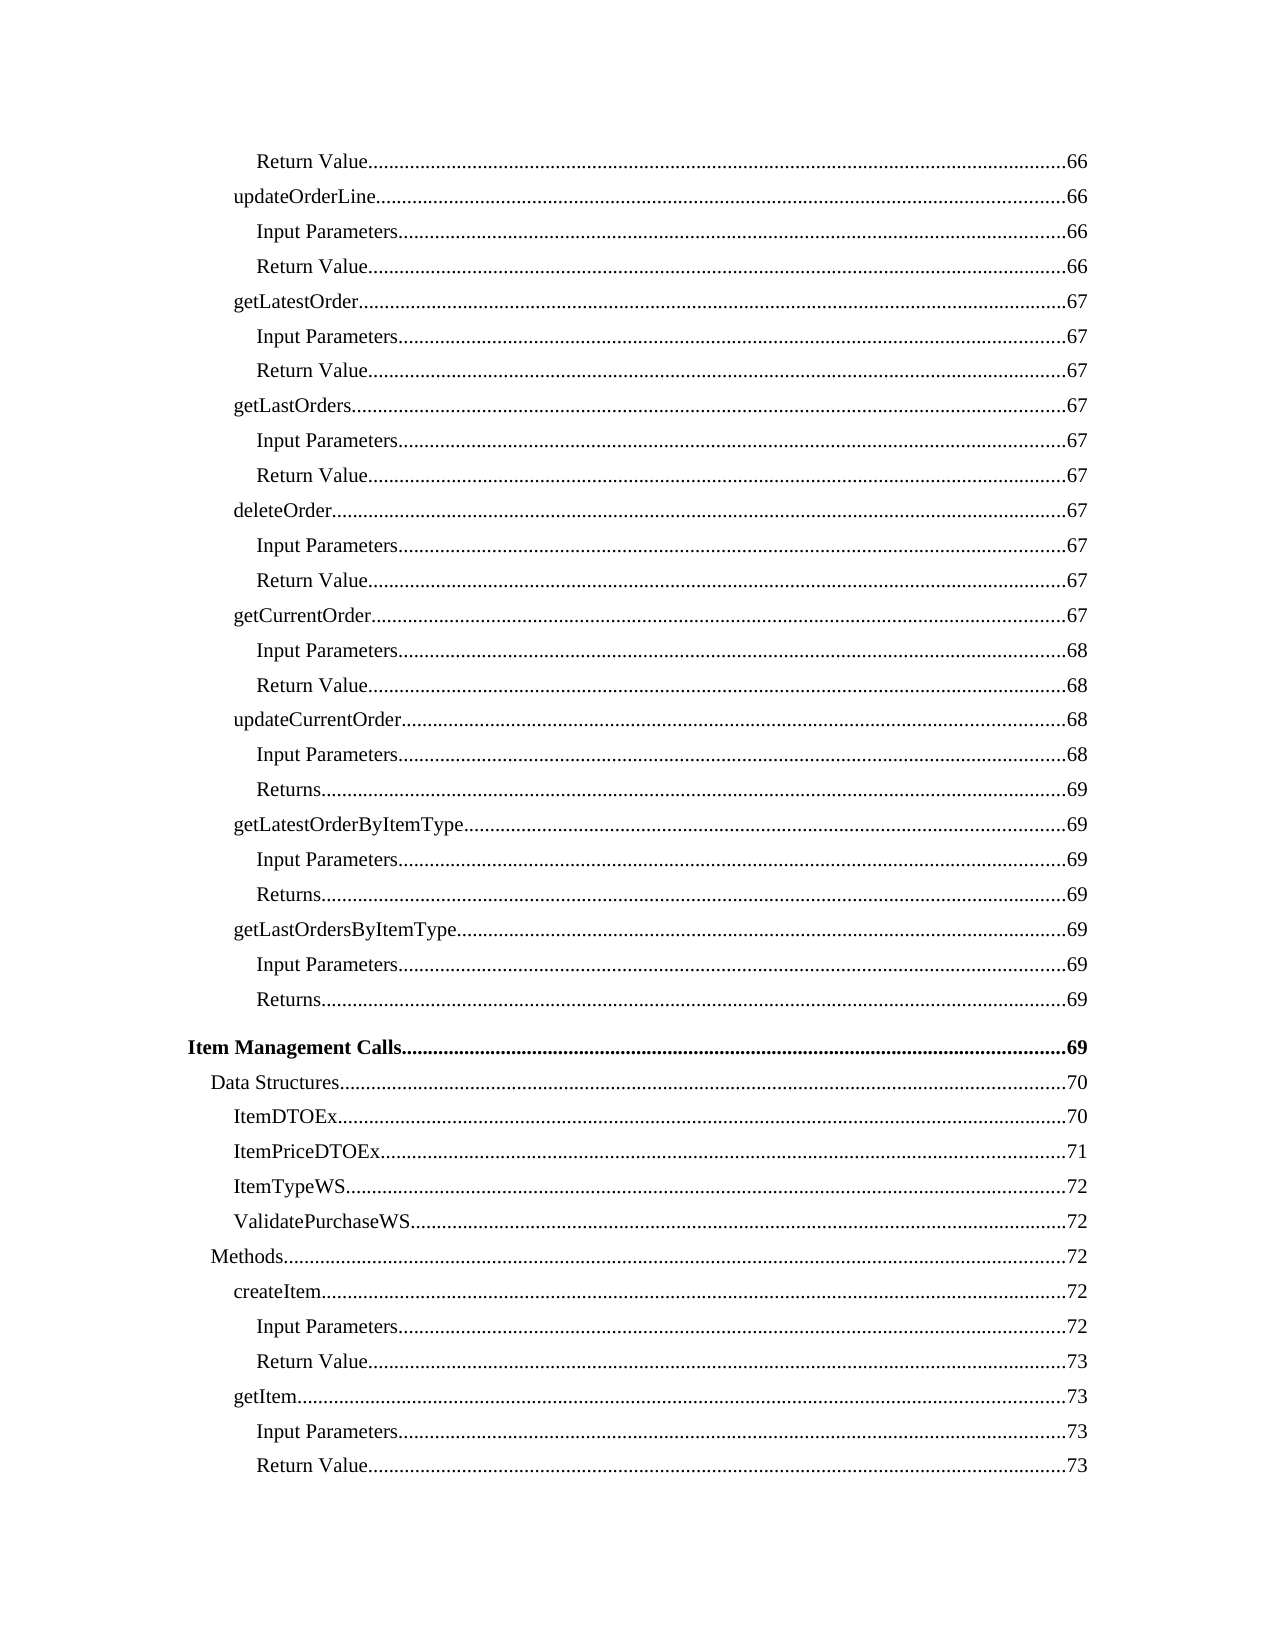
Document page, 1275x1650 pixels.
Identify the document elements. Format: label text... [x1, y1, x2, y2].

text getLatestOrder 67 [233, 289, 1087, 313]
text updateCurrentOrder 68 [233, 708, 1087, 731]
text Methods 72 [210, 1245, 1087, 1268]
text Input Parameters 73 [256, 1419, 1087, 1443]
text Return Value 67 [256, 359, 1087, 382]
text ItemTypeWS 72 [233, 1175, 1087, 1198]
text Return Value 73 [256, 1350, 1087, 1373]
text ItemPriceDTOEx 71 [233, 1140, 1087, 1163]
text Return Value 73 [256, 1454, 1087, 1477]
text Input Parameters 68 [256, 638, 1087, 662]
text Return Value 67 [256, 569, 1087, 592]
text Input Parameters 69 [256, 953, 1087, 976]
text ValidatePurchaseWS 72 [233, 1210, 1087, 1233]
text Data Structures 70 [210, 1071, 1087, 1094]
text Input Parameters 67 [256, 324, 1087, 348]
text updateOrderLine 66 [233, 185, 1087, 208]
text Return Value 67 [256, 464, 1087, 487]
text deleteOrder 67 [233, 499, 1087, 522]
text Return Value 66 [256, 150, 1087, 173]
text Return Value 68 [256, 673, 1087, 697]
text Item Management Calls 69 [187, 1036, 1087, 1059]
text Input Parameters 68 [256, 743, 1087, 766]
text getLastOrders 67 [233, 394, 1087, 417]
text Return Value 66 [256, 255, 1087, 278]
text getCurrentOrder 67 [233, 604, 1087, 627]
text ItemDTOEx 70 [233, 1105, 1087, 1128]
text getLatestOrderByItemType 69 [233, 813, 1087, 836]
text Input Parameters 72 [256, 1315, 1087, 1338]
text Input Parameters 69 [256, 848, 1087, 871]
text getItem 73 [233, 1384, 1087, 1408]
text Input Parameters 67 [256, 534, 1087, 557]
text Input Parameters 66 [256, 220, 1087, 243]
text Returns 69 [256, 778, 1087, 801]
text Input Parameters 67 [256, 429, 1087, 452]
text Returns 69 [256, 883, 1087, 906]
text Returns 69 [256, 987, 1087, 1011]
text getLastOrdersByItemType 69 [233, 918, 1087, 941]
text createItem 72 [233, 1280, 1087, 1303]
